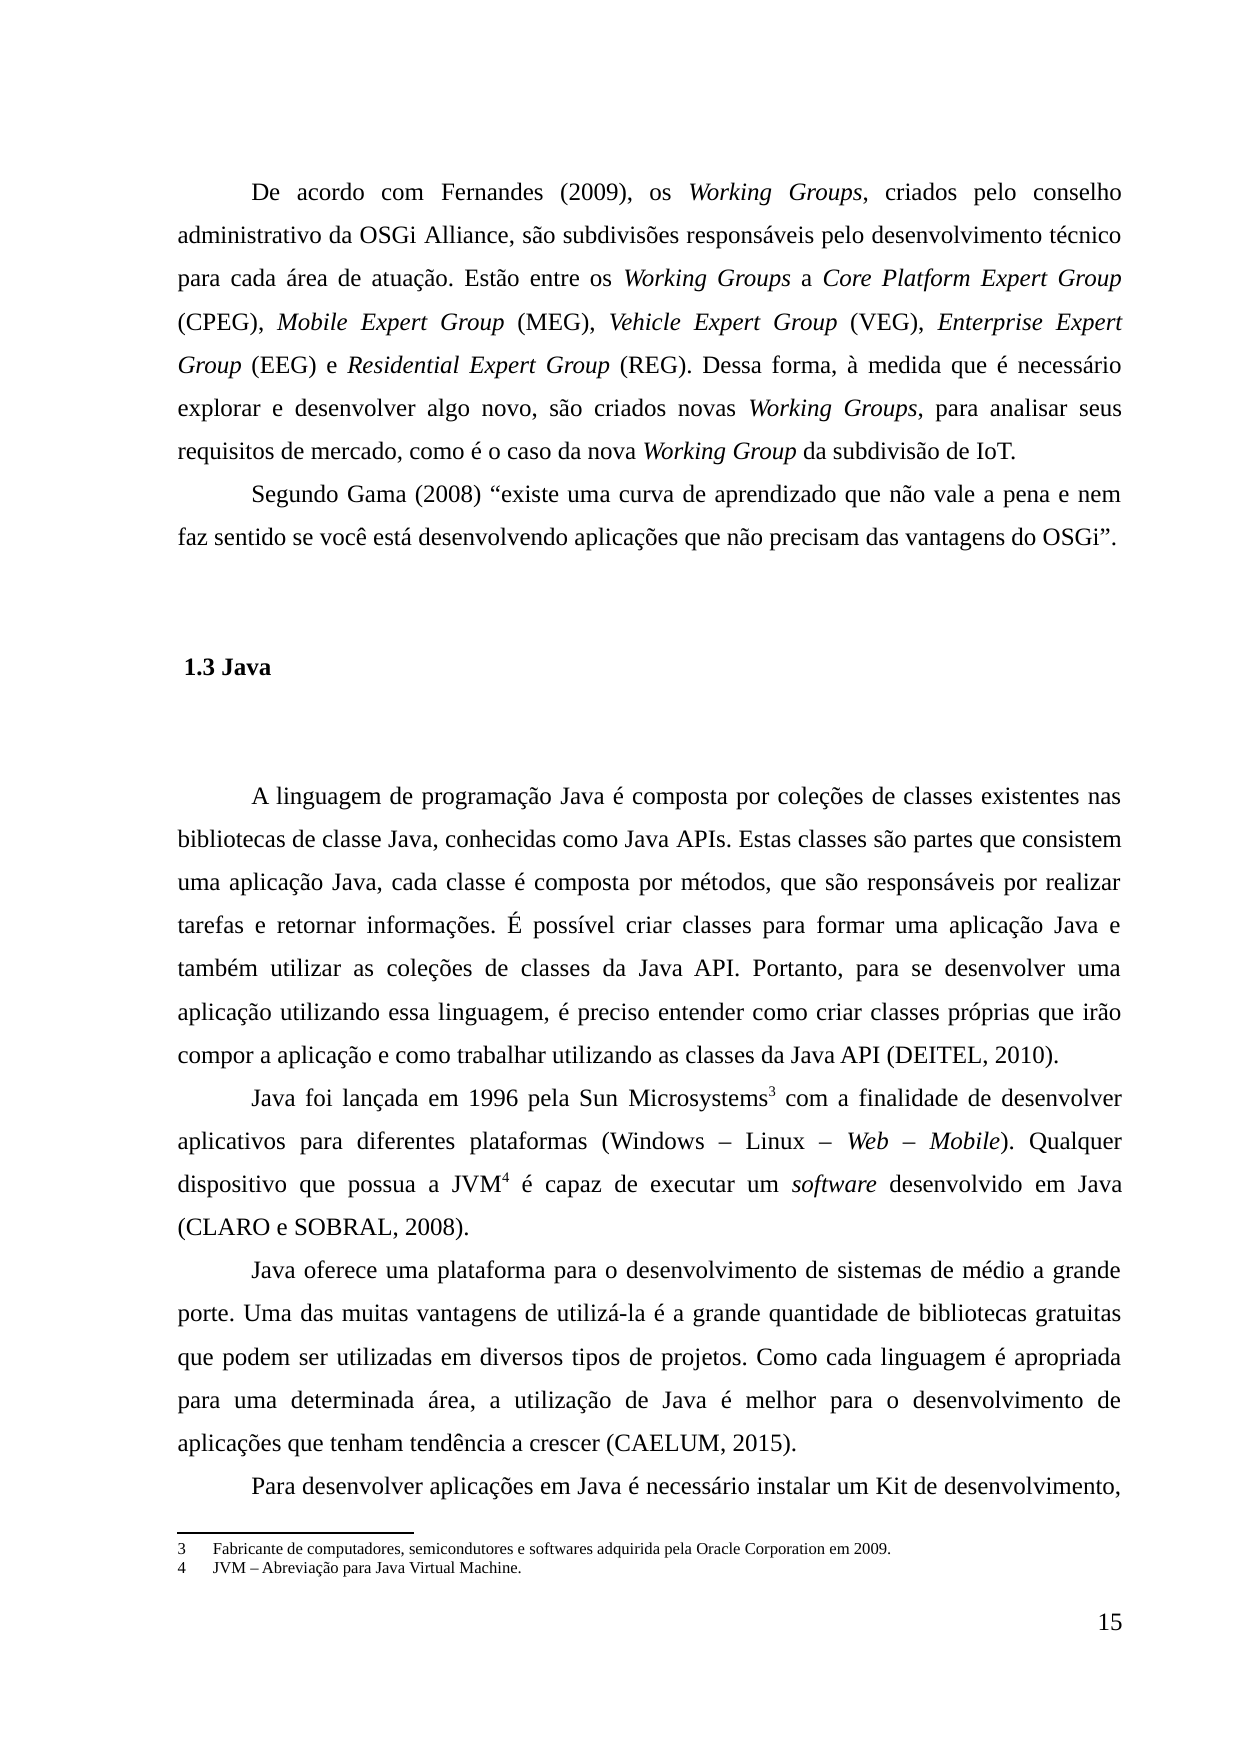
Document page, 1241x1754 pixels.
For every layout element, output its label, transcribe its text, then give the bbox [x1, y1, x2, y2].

text De acordo com Fernandes (2009), os Working Groups, criados pelo conselho administrativo da OSGi Alliance, são subdivisões responsáveis pelo desenvolvimento técnico para cada área de atuação. Estão entre os Working Groups a Core Platform Expert Group (CPEG), Mobile Expert Group (MEG), Vehicle Expert Group (VEG), Enterprise Expert Group (EEG) e Residential Expert Group (REG). Dessa forma, à medida que é necessário explorar e desenvolver algo novo, são criados novas Working Groups, para analisar seus requisitos de mercado, como é o caso da nova Working Group da subdivisão de IoT. [177, 177, 1122, 465]
text JVM – Abreviação para Java Virtual Machine. [177, 1558, 1122, 1577]
text Fabricante de computadores, semicondutores e softwares adquirida pela Oracle Corporation em 2009. [177, 1539, 1122, 1558]
text A linguagem de programação Java é composta por coleções de classes existentes nas bibliotecas de classe Java, conhecidas como Java APIs. Estas classes são partes que consistem uma aplicação Java, cada classe é composta por métodos, que são responsáveis por realizar tarefas e retornar informações. É possível criar classes para formar uma aplicação Java e também utilizar as coleções de classes da Java API. Portanto, para se desenvolver uma aplicação utilizando essa linguagem, é preciso entender como criar classes próprias que irão compor a aplicação e como trabalhar utilizando as classes da Java API (DEITEL, 2010). [177, 781, 1122, 1068]
text Segundo Gama (2008) “existe uma curva de aprendizado que não vale a pena e nem faz sentido se você está desenvolvendo aplicações que não precisam das vantagens do OSGi”. [177, 479, 1122, 551]
subtitle Java [177, 652, 1122, 680]
text Java oferece uma plataforma para o desenvolvimento de sistemas de médio a grande porte. Uma das muitas vantagens de utilizá-la é a grande quantidade de bibliotecas gratuitas que podem ser utilizadas em diversos tipos de projetos. Como cada linguagem é apropriada para uma determinada área, a utilização de Java é melhor para o desenvolvimento de aplicações que tenham tendência a crescer (CAELUM, 2015). [177, 1255, 1122, 1457]
text Para desenvolver aplicações em Java é necessário instalar um Kit de desenvolvimento, [177, 1471, 1122, 1500]
text Java foi lançada em 1996 pela Sun Microsystems com a finalidade de desenvolver aplicativos para diferentes plataformas (Windows – Linux – Web – Mobile). Qualquer dispositivo que possua a JVM é capaz de executar um software desenvolvido em Java (CLARO e SOBRAL, 2008). [177, 1083, 1122, 1241]
